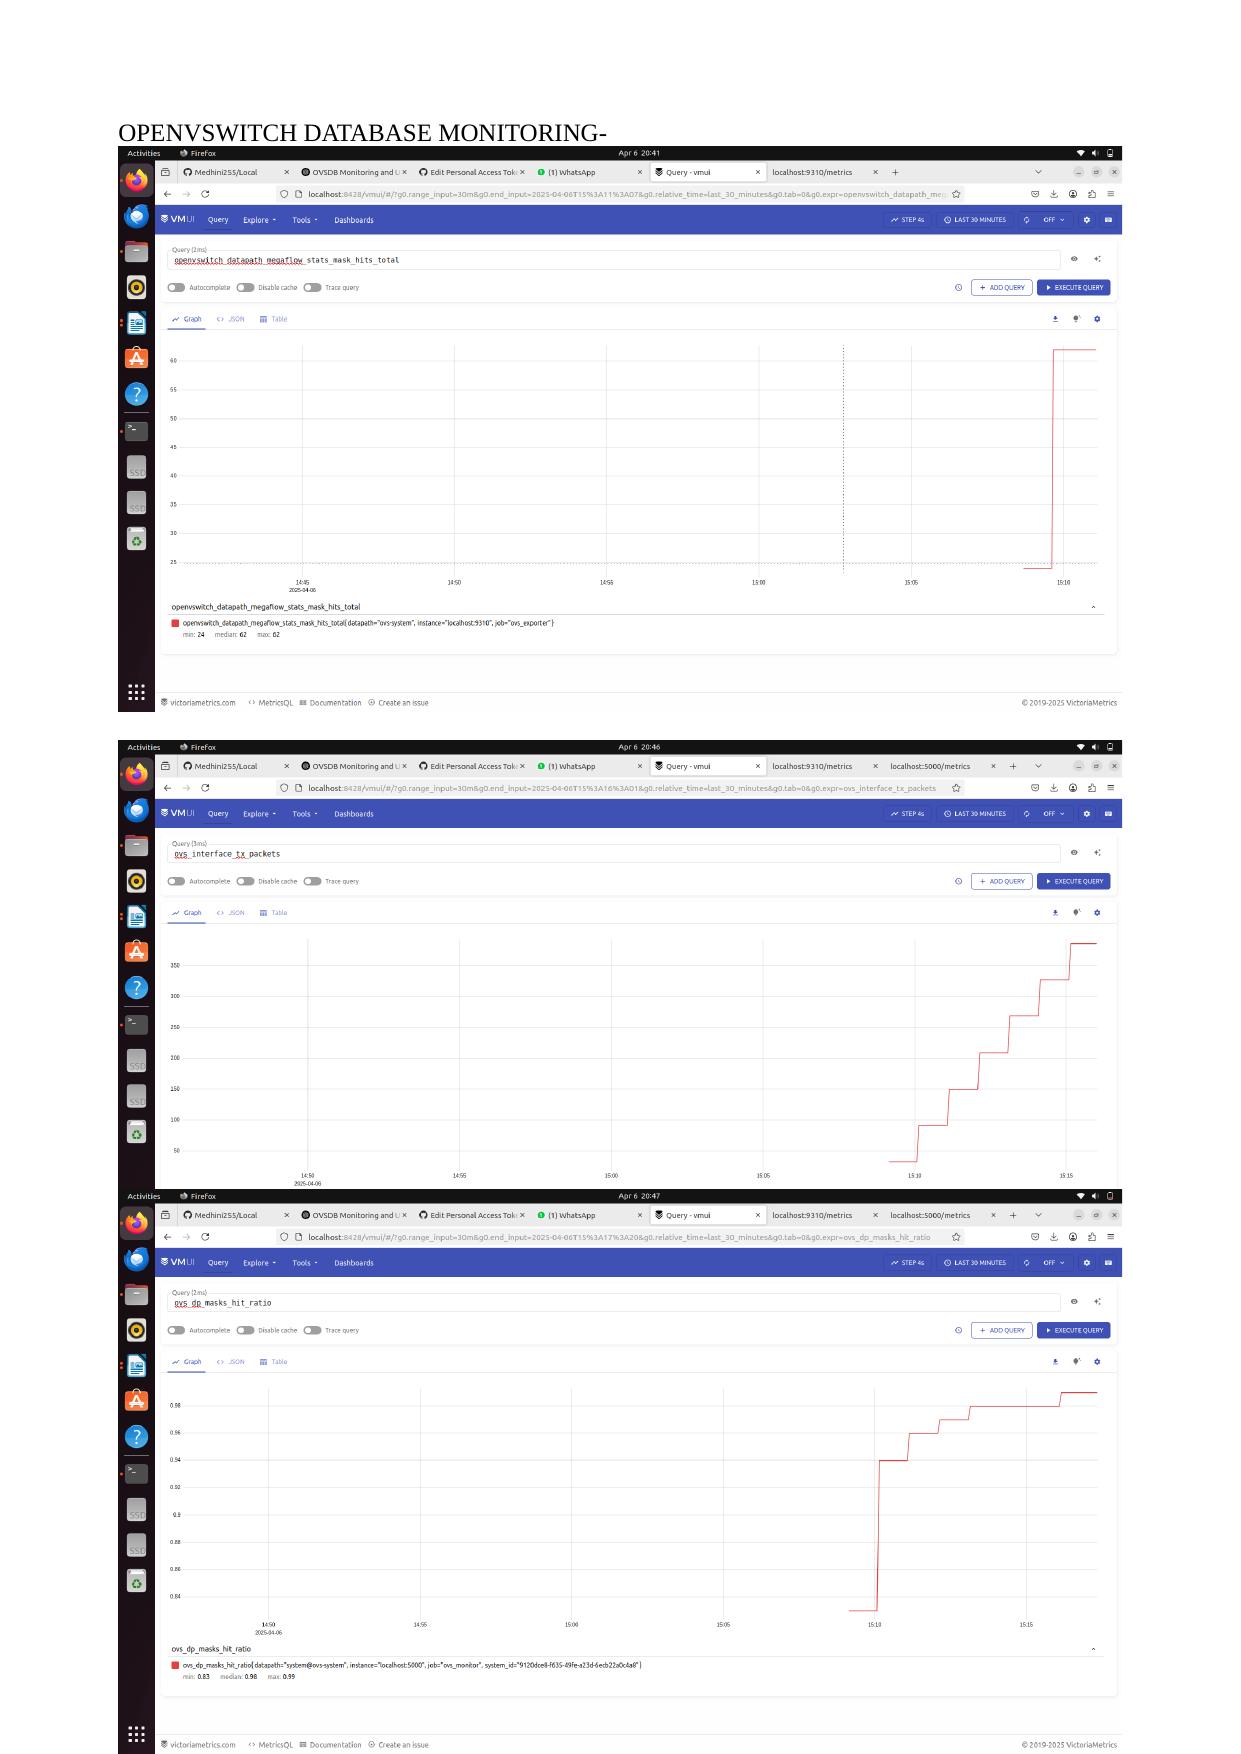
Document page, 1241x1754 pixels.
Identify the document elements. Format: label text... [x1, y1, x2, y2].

picture [118, 146, 1123, 712]
picture [118, 740, 1123, 1754]
text OPENVSWITCH DATABASE MONITORING- [118, 118, 1122, 146]
